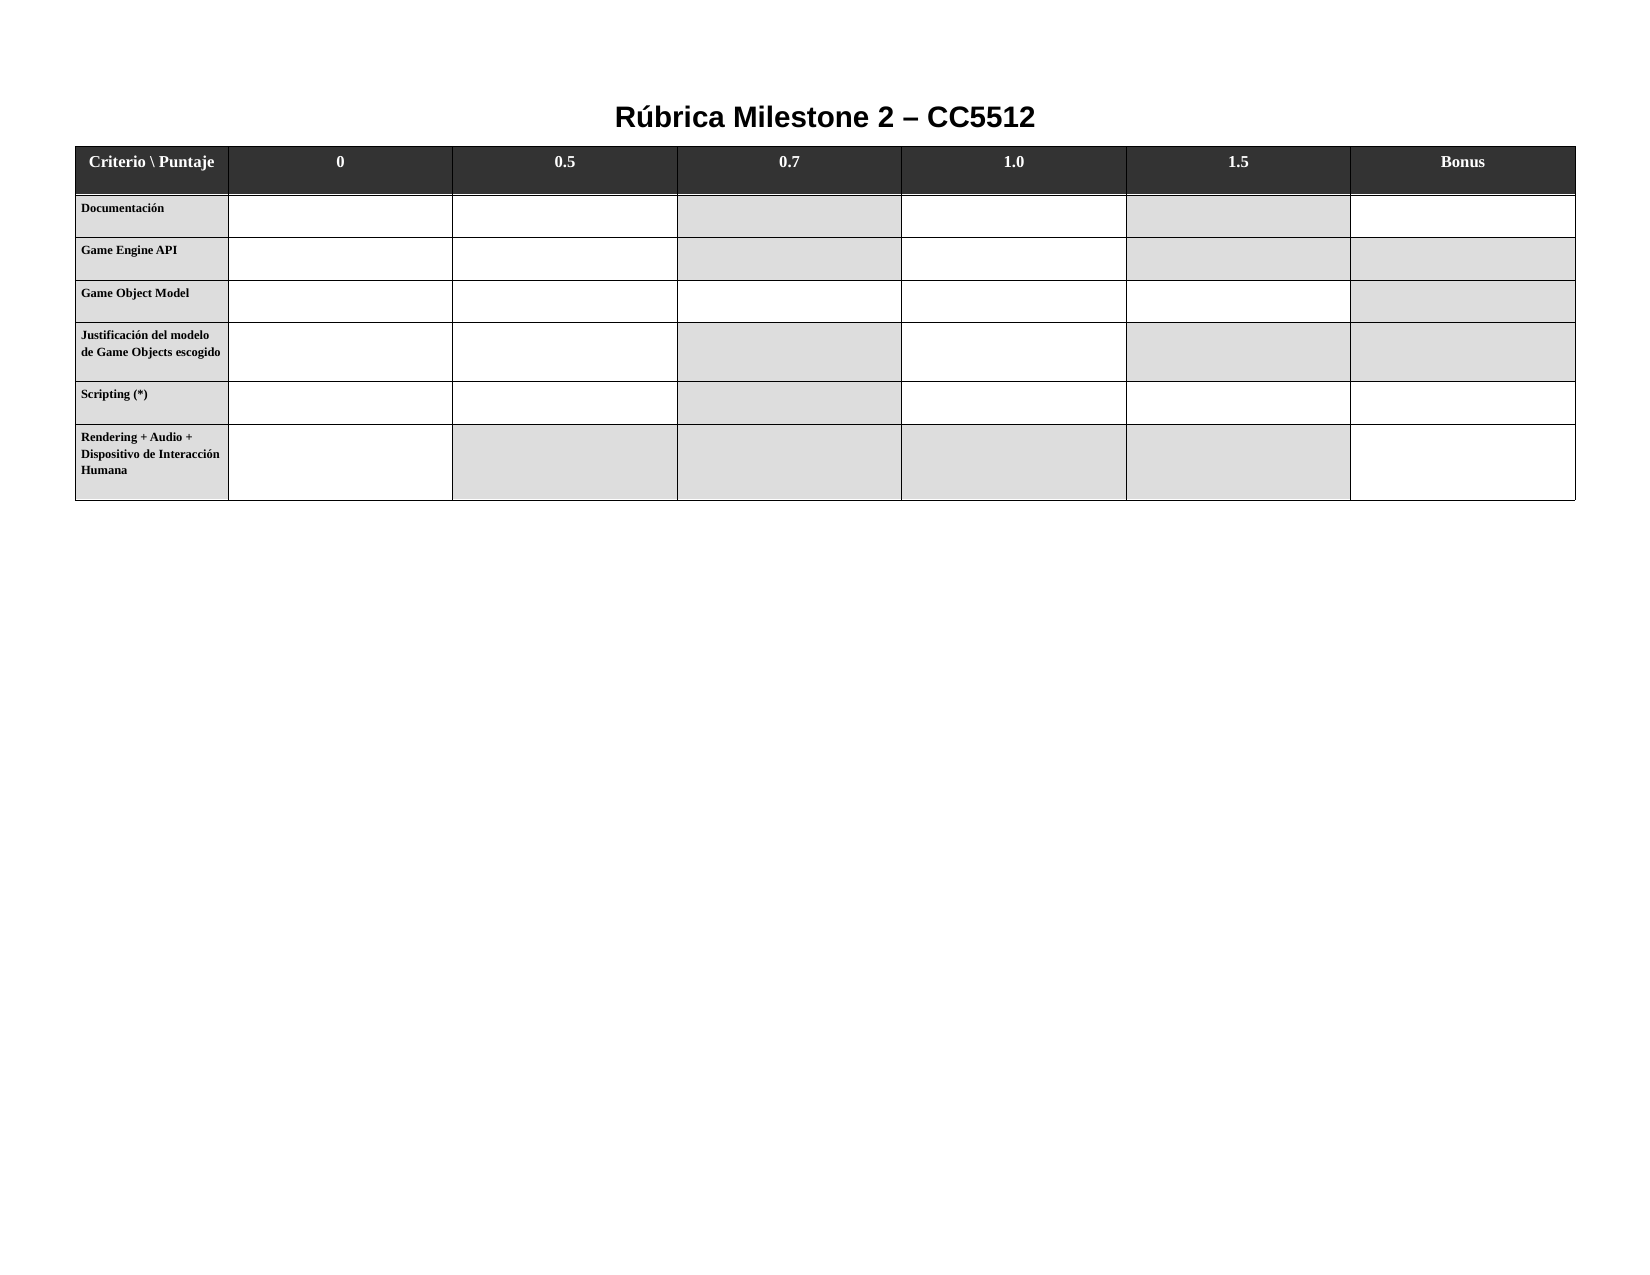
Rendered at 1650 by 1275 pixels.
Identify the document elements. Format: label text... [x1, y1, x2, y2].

table_cell [1127, 196, 1350, 237]
table_cell Scripting (*) [76, 382, 228, 424]
table_cell [1127, 238, 1350, 280]
table_cell [229, 238, 452, 280]
table_cell [1127, 382, 1350, 424]
table_cell [902, 281, 1126, 322]
table_header 0.7 [678, 147, 901, 194]
table_cell [1351, 196, 1575, 237]
table_cell Game Object Model [76, 281, 228, 322]
table_cell [678, 196, 901, 237]
table_cell [902, 196, 1126, 237]
table_cell [1351, 238, 1575, 280]
table_cell [1351, 281, 1575, 322]
table_cell Justificación del modelo de Game Objects escogido [76, 323, 228, 381]
table_cell [678, 238, 901, 280]
table_cell [453, 382, 677, 424]
table_cell [678, 323, 901, 381]
table_cell [1351, 425, 1575, 499]
table_cell [902, 323, 1126, 381]
table_cell [1127, 323, 1350, 381]
table_cell [229, 382, 452, 424]
table_cell [229, 196, 452, 237]
table_cell [902, 425, 1126, 499]
table_cell [1351, 323, 1575, 381]
table_cell [453, 281, 677, 322]
table_cell [229, 281, 452, 322]
table_header 1.0 [902, 147, 1126, 194]
table_cell Documentación [76, 196, 228, 237]
table_cell [678, 425, 901, 499]
table_cell [1127, 281, 1350, 322]
table_cell [453, 425, 677, 499]
table_header 0 [229, 147, 452, 194]
table_cell [453, 196, 677, 237]
table_cell Rendering + Audio + Dispositivo de Interacción Humana [76, 425, 228, 499]
table_cell [678, 281, 901, 322]
table_header 1.5 [1127, 147, 1350, 194]
table_cell [678, 382, 901, 424]
table_cell [902, 238, 1126, 280]
table_cell [1351, 382, 1575, 424]
table_cell Game Engine API [76, 238, 228, 280]
table_header 0.5 [453, 147, 677, 194]
subtitle Rúbrica Milestone 2 – CC5512 [75, 100, 1575, 134]
table_header Bonus [1351, 147, 1575, 194]
table_header Criterio \ Puntaje [76, 147, 228, 194]
table_cell [902, 382, 1126, 424]
table_cell [1127, 425, 1350, 499]
table_cell [453, 323, 677, 381]
table_cell [453, 238, 677, 280]
table_cell [229, 425, 452, 499]
table_cell [229, 323, 452, 381]
